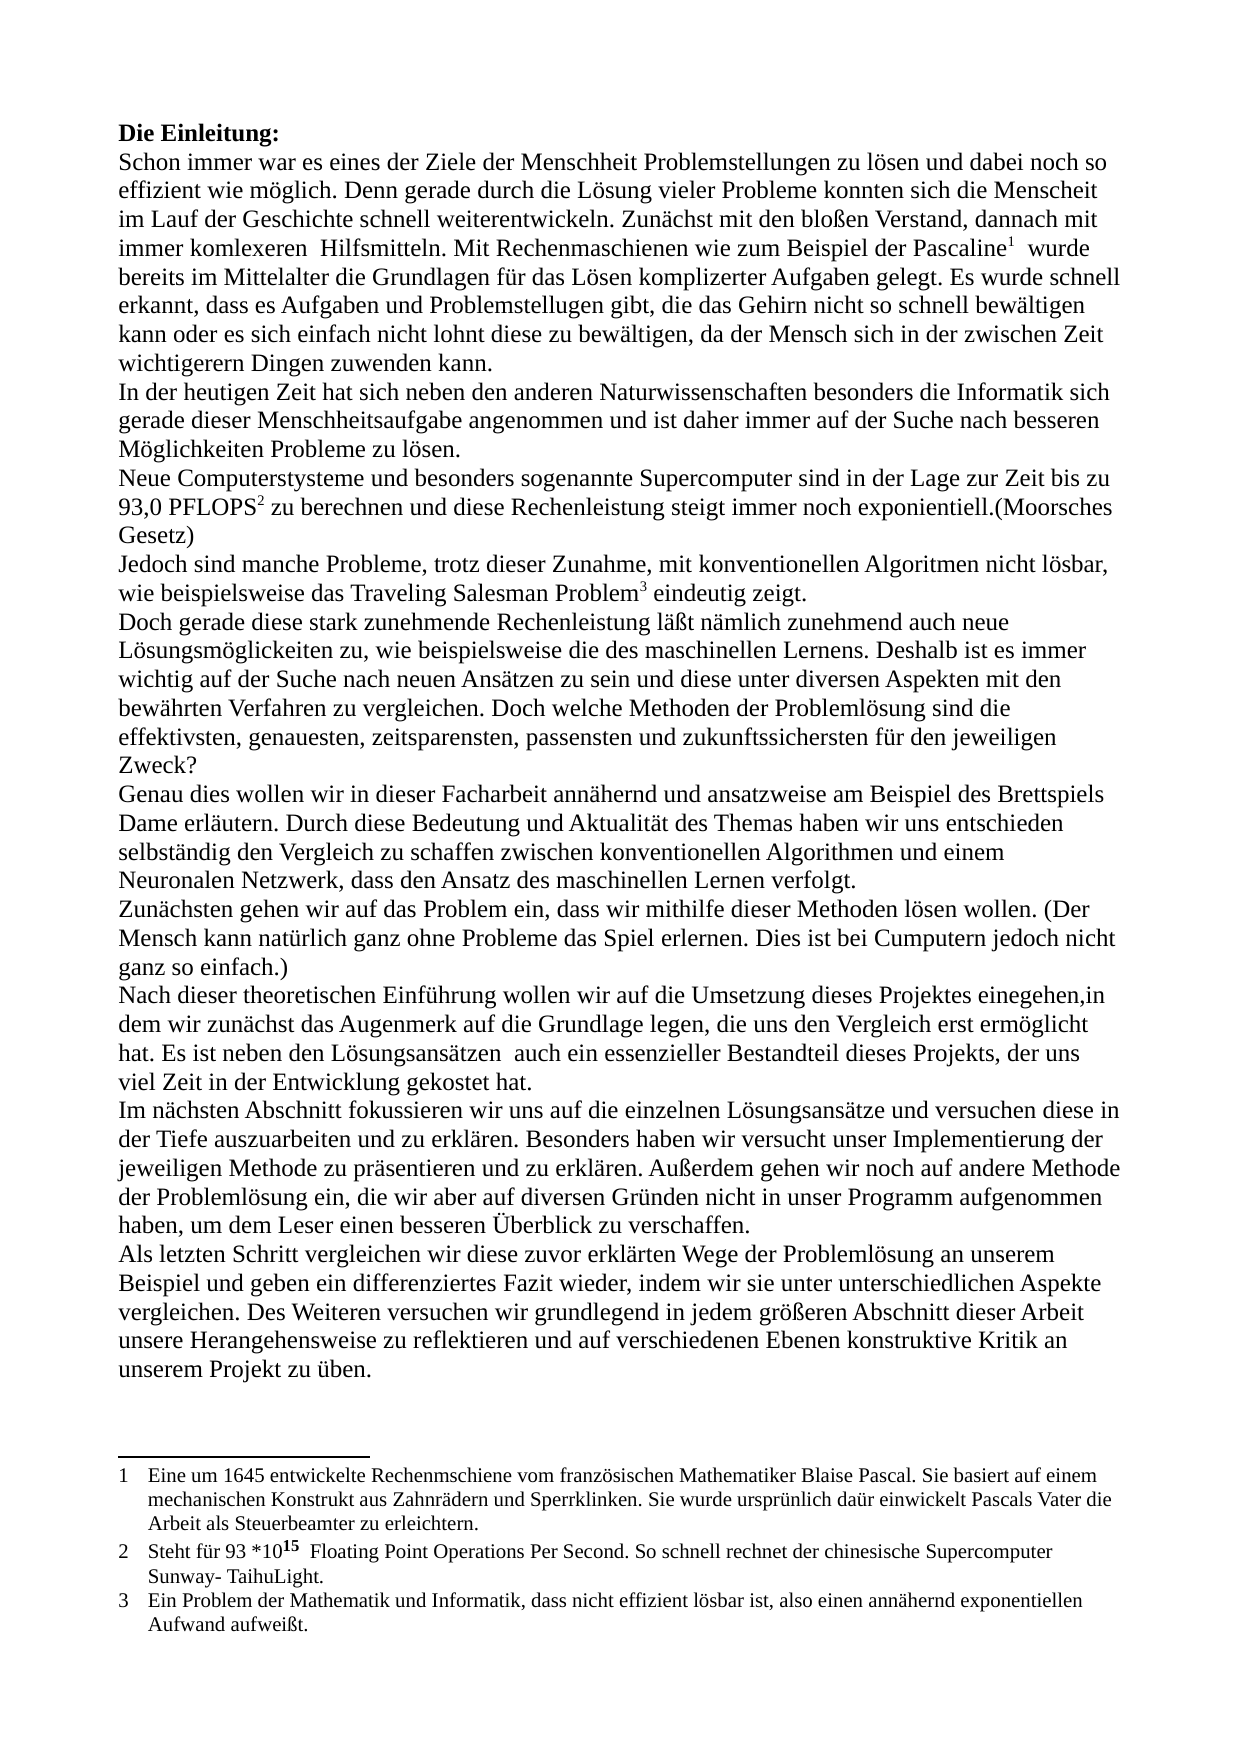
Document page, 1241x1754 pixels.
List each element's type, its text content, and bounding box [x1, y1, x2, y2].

text Neue Computerstysteme und besonders sogenannte Supercomputer sind in der Lage zur Zeit bis zu 93,0 PFLOPS zu berechnen und diese Rechenleistung steigt immer noch exponientiell.(Moorsches Gesetz) [118, 463, 1122, 549]
text Als letzten Schritt vergleichen wir diese zuvor erklärten Wege der Problemlösung an unserem Beispiel und geben ein differenziertes Fazit wieder, indem wir sie unter unterschiedlichen Aspekte [118, 1239, 1122, 1297]
text Eine um 1645 entwickelte Rechenmschiene vom französischen Mathematiker Blaise Pascal. Sie basiert auf einem mechanischen Konstrukt aus Zahnrädern und Sperrklinken. Sie wurde ursprünlich daür einwickelt Pascals Vater die Arbeit als Steuerbeamter zu erleichtern. [118, 1463, 1122, 1535]
text In der heutigen Zeit hat sich neben den anderen Naturwissenschaften besonders die Informatik sich gerade dieser Menschheitsaufgabe angenommen und ist daher immer auf der Suche nach besseren Möglichkeiten Probleme zu lösen. [118, 377, 1122, 463]
text Nach dieser theoretischen Einführung wollen wir auf die Umsetzung dieses Projektes einegehen,in dem wir zunächst das Augenmerk auf die Grundlage legen, die uns den Vergleich erst ermöglicht hat. Es ist neben den Lösungsansätzen auch ein essenzieller Bestandteil dieses Projekts, der uns viel Zeit in der Entwicklung gekostet hat. [118, 981, 1122, 1096]
text Die Einleitung: [118, 118, 1122, 147]
text vergleichen. Des Weiteren versuchen wir grundlegend in jedem größeren Abschnitt dieser Arbeit unsere Herangehensweise zu reflektieren und auf verschiedenen Ebenen konstruktive Kritik an unserem Projekt zu üben. [118, 1297, 1122, 1383]
text Zunächsten gehen wir auf das Problem ein, dass wir mithilfe dieser Methoden lösen wollen. (Der Mensch kann natürlich ganz ohne Probleme das Spiel erlernen. Dies ist bei Cumputern jedoch nicht ganz so einfach.) [118, 894, 1122, 981]
text Im nächsten Abschnitt fokussieren wir uns auf die einzelnen Lösungsansätze und versuchen diese in der Tiefe auszuarbeiten und zu erklären. Besonders haben wir versucht unser Implementierung der jeweiligen Methode zu präsentieren und zu erklären. Außerdem gehen wir noch auf andere Methode der Problemlösung ein, die wir aber auf diversen Gründen nicht in unser Programm aufgenommen haben, um dem Leser einen besseren Überblick zu verschaffen. [118, 1096, 1122, 1239]
text Jedoch sind manche Probleme, trotz dieser Zunahme, mit konventionellen Algoritmen nicht lösbar, wie beispielsweise das Traveling Salesman Problem eindeutig zeigt. [118, 549, 1122, 607]
text Genau dies wollen wir in dieser Facharbeit annähernd und ansatzweise am Beispiel des Brettspiels Dame erläutern. Durch diese Bedeutung und Aktualität des Themas haben wir uns entschieden selbständig den Vergleich zu schaffen zwischen konventionellen Algorithmen und einem Neuronalen Netzwerk, dass den Ansatz des maschinellen Lernen verfolgt. [118, 779, 1122, 894]
text Doch gerade diese stark zunehmende Rechenleistung läßt nämlich zunehmend auch neue Lösungsmöglickeiten zu, wie beispielsweise die des maschinellen Lernens. Deshalb ist es immer wichtig auf der Suche nach neuen Ansätzen zu sein und diese unter diversen Aspekten mit den bewährten Verfahren zu vergleichen. Doch welche Methoden der Problemlösung sind die effektivsten, genauesten, zeitsparensten, passensten und zukunftssichersten für den jeweiligen Zweck? [118, 607, 1122, 779]
text Ein Problem der Mathematik und Informatik, dass nicht effizient lösbar ist, also einen annähernd exponentiellen Aufwand aufweißt. [118, 1588, 1122, 1636]
text Schon immer war es eines der Ziele der Menschheit Problemstellungen zu lösen und dabei noch so effizient wie möglich. Denn gerade durch die Lösung vieler Probleme konnten sich die Menscheit im Lauf der Geschichte schnell weiterentwickeln. Zunächst mit den bloßen Verstand, dannach mit immer komlexeren Hilfsmitteln. Mit Rechenmaschienen wie zum Beispiel der Pascaline wurde bereits im Mittelalter die Grundlagen für das Lösen komplizerter Aufgaben gelegt. Es wurde schnell erkannt, dass es Aufgaben und Problemstellugen gibt, die das Gehirn nicht so schnell bewältigen kann oder es sich einfach nicht lohnt diese zu bewältigen, da der Mensch sich in der zwischen Zeit wichtigerern Dingen zuwenden kann. [118, 147, 1122, 377]
text Steht für 93 *1015 Floating Point Operations Per Second. So schnell rechnet der chinesische Supercomputer Sunway- TaihuLight. [118, 1535, 1122, 1588]
